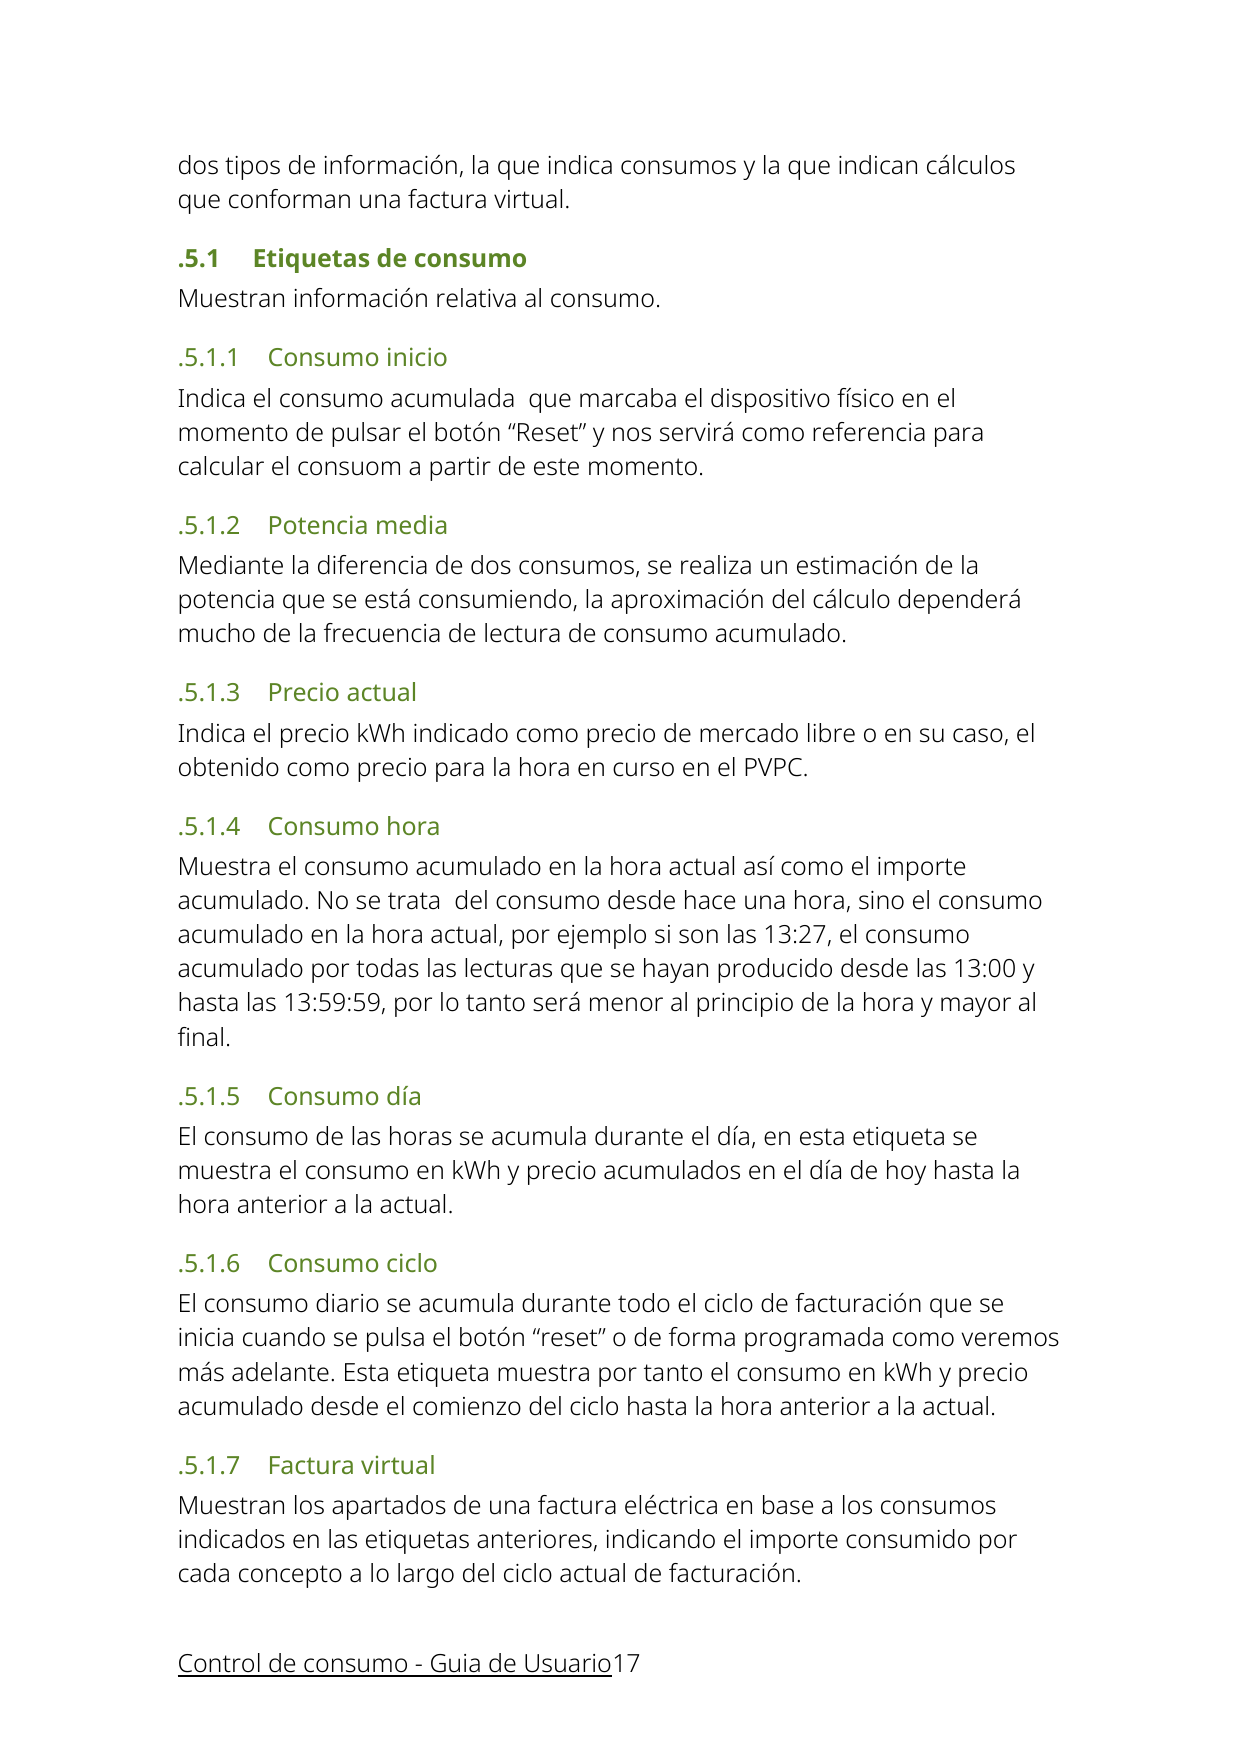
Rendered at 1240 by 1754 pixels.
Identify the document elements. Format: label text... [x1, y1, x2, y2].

text Indica el consumo acumulada que marcaba el dispositivo físico en el momento de pulsar el botón “Reset” y nos servirá como referencia para calcular el consuom a partir de este momento. [177, 380, 1062, 483]
subtitle Factura virtual [177, 1447, 1062, 1481]
text El consumo de las horas se acumula durante el día, en esta etiqueta se muestra el consumo en kWh y precio acumulados en el día de hoy hasta la hora anterior a la actual. [177, 1118, 1062, 1221]
subtitle Precio actual [177, 675, 1062, 709]
text Indica el precio kWh indicado como precio de mercado libre o en su caso, el obtenido como precio para la hora en curso en el PVPC. [177, 715, 1062, 783]
subtitle Consumo inicio [177, 340, 1062, 374]
text Muestran información relativa al consumo. [177, 281, 1062, 315]
subtitle Consumo día [177, 1078, 1062, 1112]
text Muestra el consumo acumulado en la hora actual así como el importe acumulado. No se trata del consumo desde hace una hora, sino el consumo acumulado en la hora actual, por ejemplo si son las 13:27, el consumo acumulado por todas las lecturas que se hayan producido desde las 13:00 y hasta las 13:59:59, por lo tanto será menor al principio de la hora y mayor al final. [177, 849, 1062, 1053]
subtitle Consumo ciclo [177, 1246, 1062, 1280]
text Muestran los apartados de una factura eléctrica en base a los consumos indicados en las etiquetas anteriores, indicando el importe consumido por cada concepto a lo largo del ciclo actual de facturación. [177, 1488, 1062, 1590]
subtitle Potencia media [177, 508, 1062, 542]
subtitle Etiquetas de consumo [177, 241, 1062, 275]
subtitle Consumo hora [177, 808, 1062, 843]
text dos tipos de información, la que indica consumos y la que indican cálculos que conforman una factura virtual. [177, 148, 1062, 216]
text Mediante la diferencia de dos consumos, se realiza un estimación de la potencia que se está consumiendo, la aproximación del cálculo dependerá mucho de la frecuencia de lectura de consumo acumulado. [177, 548, 1062, 650]
text El consumo diario se acumula durante todo el ciclo de facturación que se inicia cuando se pulsa el botón “reset” o de forma programada como veremos más adelante. Esta etiqueta muestra por tanto el consumo en kWh y precio acumulado desde el comienzo del ciclo hasta la hora anterior a la actual. [177, 1286, 1062, 1422]
